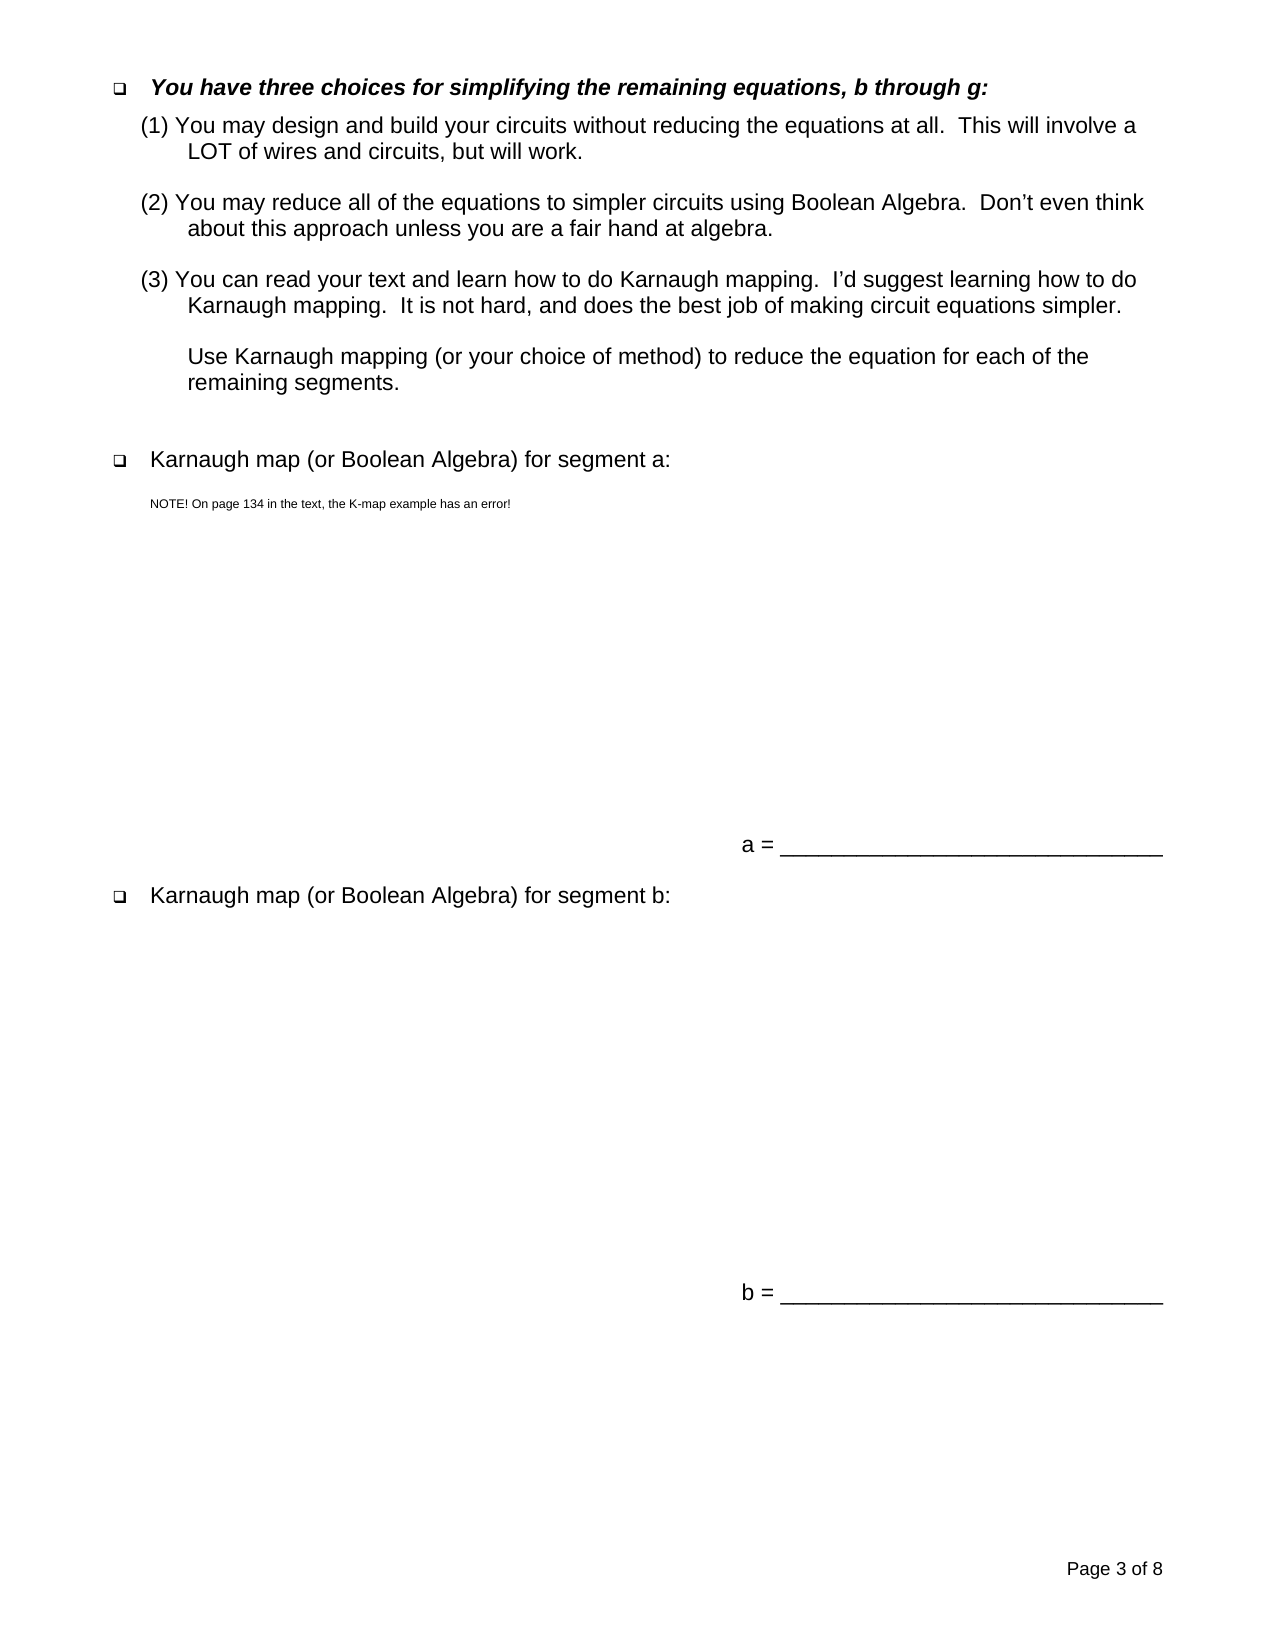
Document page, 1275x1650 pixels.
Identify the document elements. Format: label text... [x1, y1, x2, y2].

list Karnaugh map (or Boolean Algebra) for segment b: [112, 883, 1162, 1267]
list Karnaugh map (or Boolean Algebra) for segment a: NOTE! On page 134 in the text, the K-map example has an error! [112, 446, 1162, 819]
text a = ______________________________ [112, 831, 1162, 883]
text (3) You can read your text and learn how to do Karnaugh mapping. I’d suggest learning how to do Karnaugh mapping. It is not hard, and does the best job of making circuit equations simpler. Use Karnaugh mapping (or your choice of method) to reduce the equation for each of the remaining segments. [140, 267, 1162, 395]
text (1) You may design and build your circuits without reducing the equations at all. This will involve a LOT of wires and circuits, but will work. [140, 113, 1162, 190]
list You have three choices for simplifying the remaining equations, b through g: [112, 75, 1162, 101]
text b = ______________________________ [112, 1279, 1162, 1305]
text (2) You may reduce all of the equations to simpler circuits using Boolean Algebra. Don’t even think about this approach unless you are a fair hand at algebra. [140, 190, 1162, 267]
